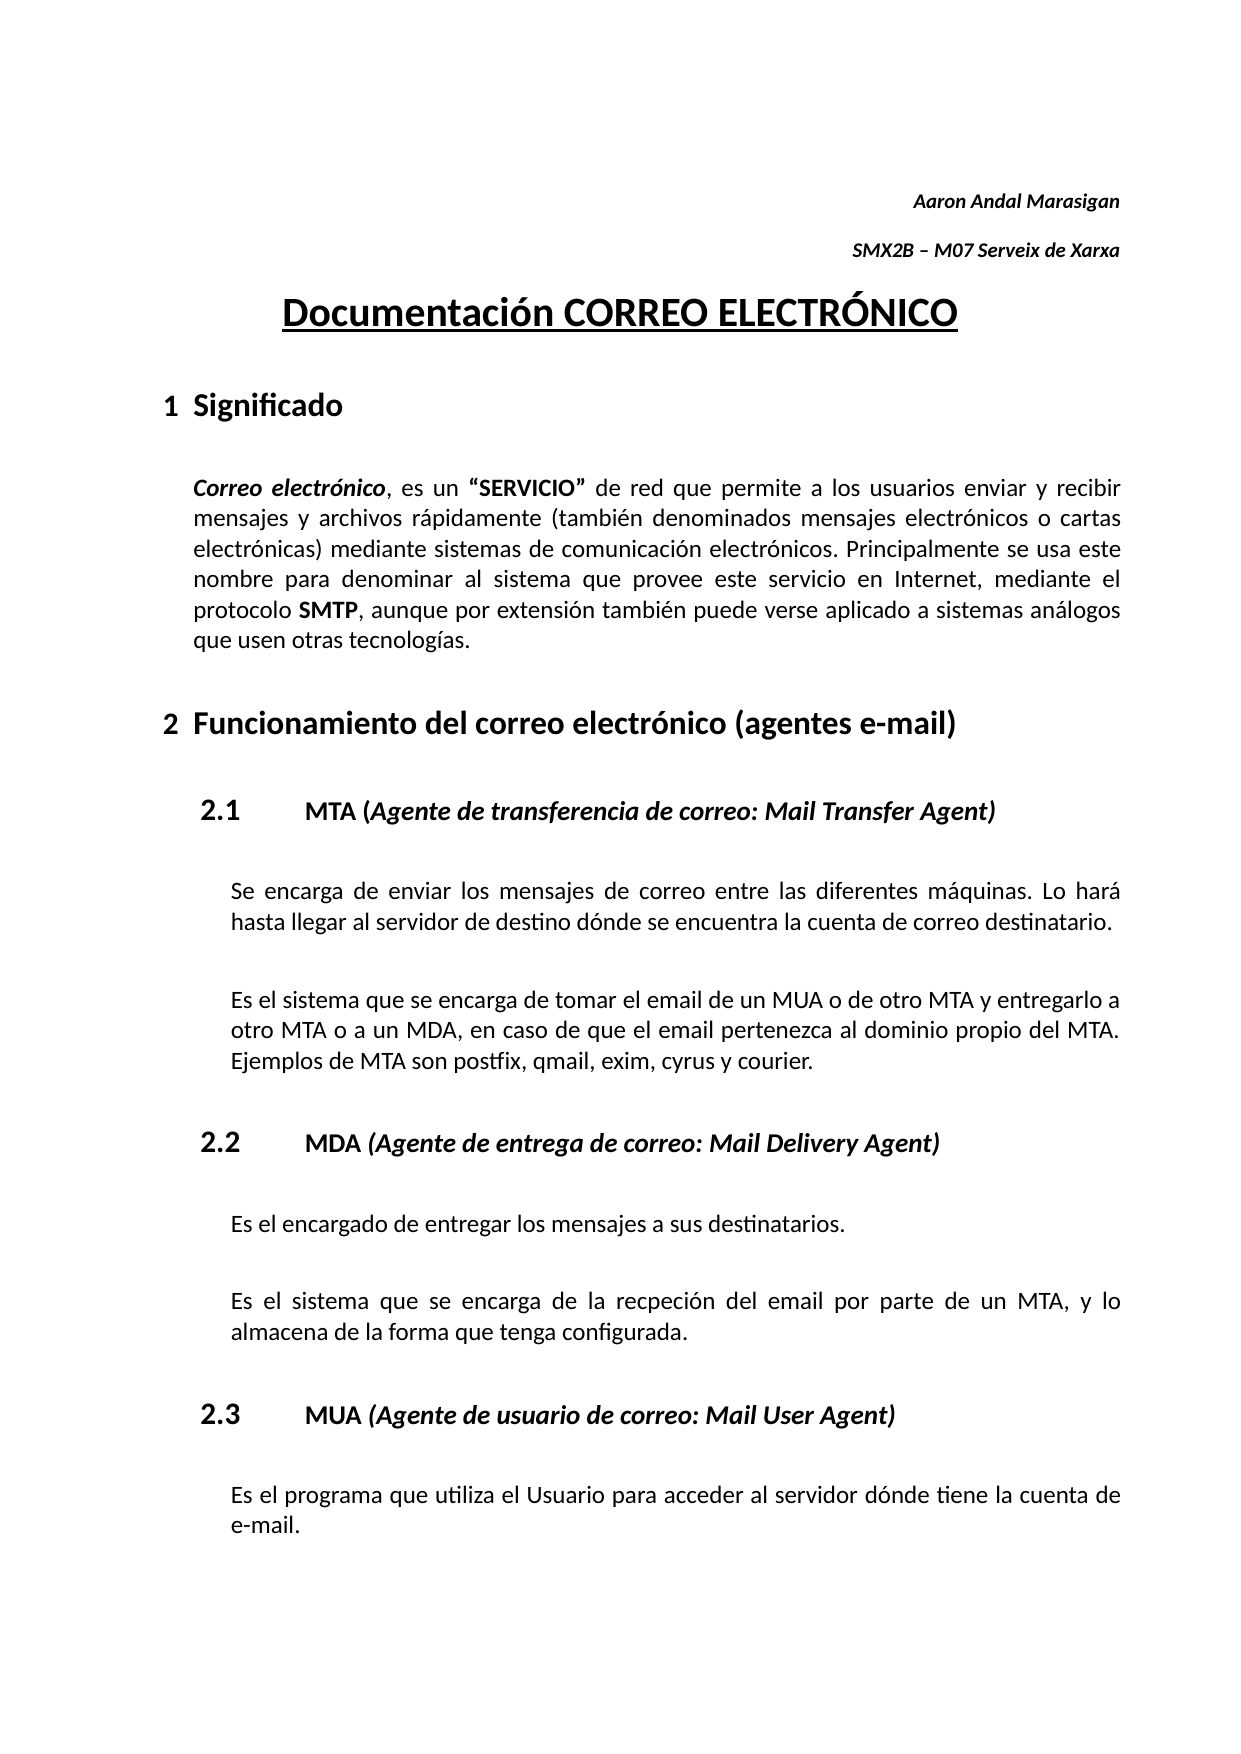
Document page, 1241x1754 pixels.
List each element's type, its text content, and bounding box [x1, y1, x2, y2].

list Se encarga de enviar los mensajes de correo entre las diferentes máquinas. Lo hará hasta llegar al servidor de destino dónde se encuentra la cuenta de correo destinatario. [193, 876, 1122, 937]
list MTA (Agente de transferencia de correo: Mail Transfer Agent) [193, 790, 1122, 828]
list Significado [156, 384, 1122, 425]
list Funcionamiento del correo electrónico (agentes e-mail) [156, 702, 1122, 743]
list Correo electrónico, es un “SERVICIO” de red que permite a los usuarios enviar y recibir mensajes y archivos rápidamente (también denominados mensajes electrónicos o cartas electrónicas) mediante sistemas de comunicación electrónicos. Principalmente se usa este nombre para denominar al sistema que provee este servicio en Internet, mediante el protocolo SMTP, aunque por extensión también puede verse aplicado a sistemas análogos que usen otras tecnologías. [156, 472, 1122, 655]
list MDA (Agente de entrega de correo: Mail Delivery Agent) [193, 1122, 1122, 1161]
text Aaron Andal Marasigan [118, 188, 1122, 213]
list Es el encargado de entregar los mensajes a sus destinatarios. [193, 1208, 1122, 1238]
text Documentación CORREO ELECTRÓNICO [118, 286, 1122, 337]
list Es el sistema que se encarga de tomar el email de un MUA o de otro MTA y entregarlo a otro MTA o a un MDA, en caso de que el email pertenezca al dominio propio del MTA. Ejemplos de MTA son postfix, qmail, exim, cyrus y courier. [193, 984, 1122, 1075]
text SMX2B – M07 Serveix de Xarxa [118, 237, 1122, 262]
list Es el programa que utiliza el Usuario para acceder al servidor dónde tiene la cuenta de e-mail. [193, 1479, 1122, 1540]
list MUA (Agente de usuario de correo: Mail User Agent) [193, 1394, 1122, 1432]
list Es el sistema que se encarga de la recpeción del email por parte de un MTA, y lo almacena de la forma que tenga configurada. [193, 1286, 1122, 1347]
